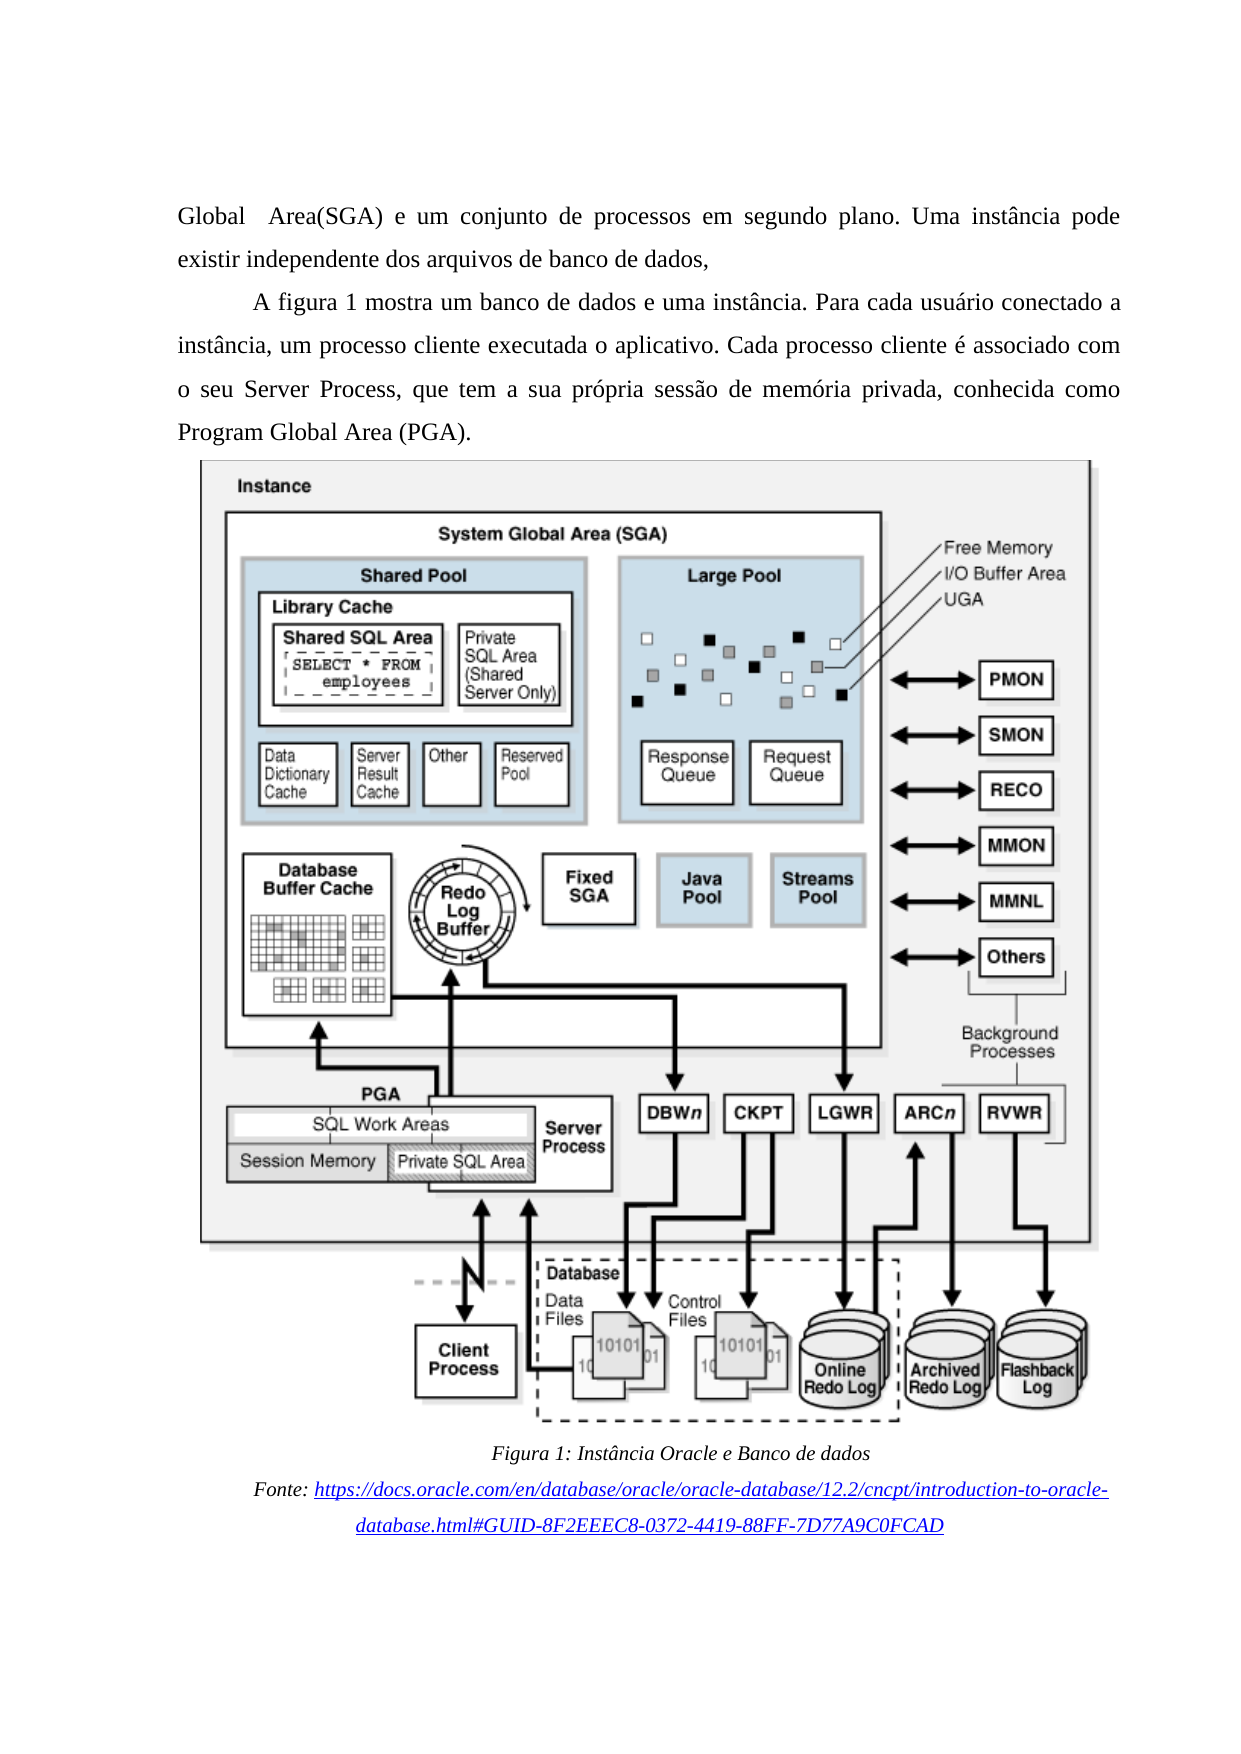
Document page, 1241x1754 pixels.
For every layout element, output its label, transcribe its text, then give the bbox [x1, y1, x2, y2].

text Figura 1: Instância Oracle e Banco de dados [177, 460, 1122, 1465]
picture [200, 460, 1100, 1430]
text Fonte: https://docs.oracle.com/en/database/oracle/oracle-database/12.2/cncpt/introduction-to-oracle-database.html#GUID-8F2EEEC8-0372-4419-88FF-7D77A9C0FCAD [177, 1477, 1122, 1537]
text Global Area(SGA) e um conjunto de processos em segundo plano. Uma instância pode existir independente dos arquivos de banco de dados, [177, 201, 1122, 273]
text A figura 1 mostra um banco de dados e uma instância. Para cada usuário conectado a instância, um processo cliente executada o aplicativo. Cada processo cliente é associado com o seu Server Process, que tem a sua própria sessão de memória privada, conhecida como Program Global Area (PGA). [177, 287, 1122, 446]
